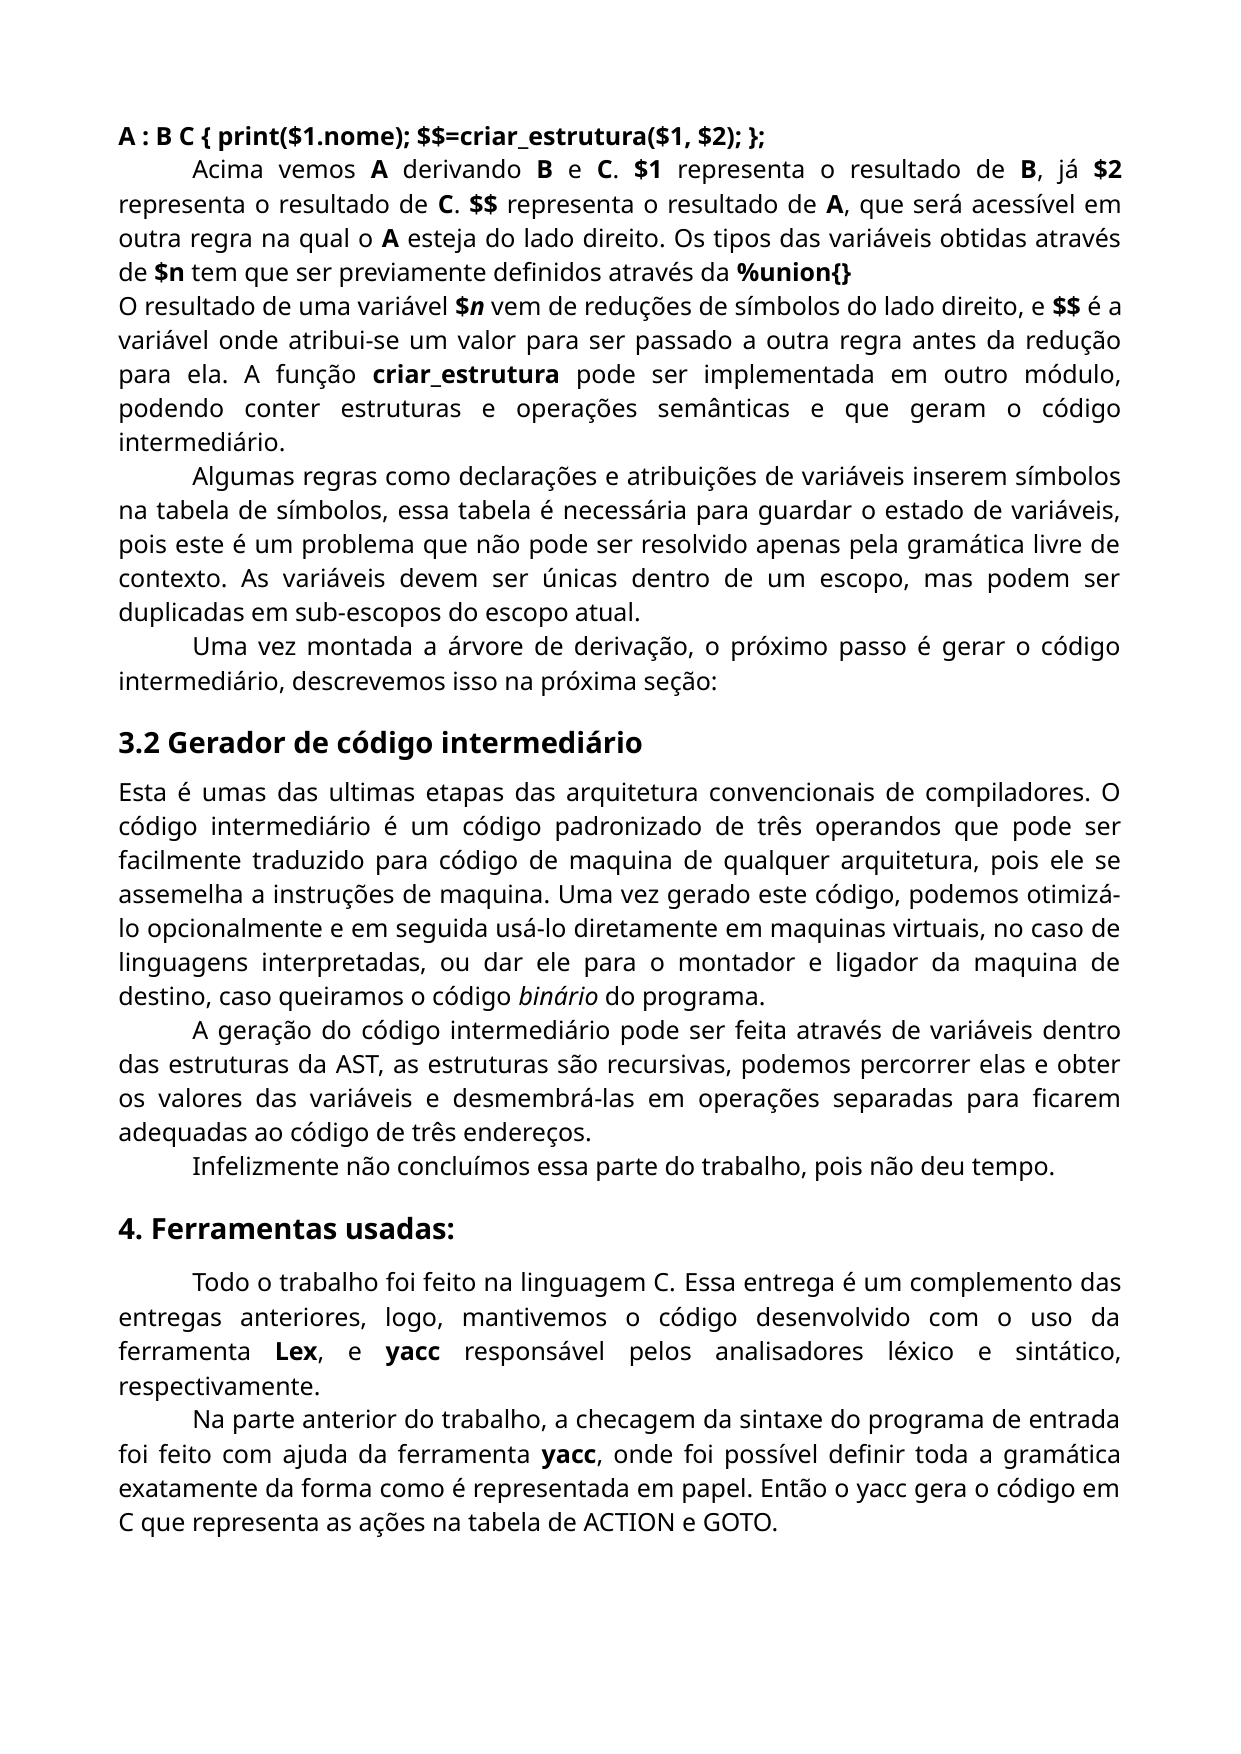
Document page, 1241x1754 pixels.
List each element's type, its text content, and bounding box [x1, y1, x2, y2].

subtitle 3.2 Gerador de código intermediário [118, 722, 1122, 762]
text Na parte anterior do trabalho, a checagem da sintaxe do programa de entrada foi feito com ajuda da ferramenta yacc, onde foi possível definir toda a gramática exatamente da forma como é representada em papel. Então o yacc gera o código em C que representa as ações na tabela de ACTION e GOTO. [118, 1402, 1122, 1538]
text Uma vez montada a árvore de derivação, o próximo passo é gerar o código intermediário, descrevemos isso na próxima seção: [118, 629, 1122, 697]
text Todo o trabalho foi feito na linguagem C. Essa entrega é um complemento das entregas anteriores, logo, mantivemos o código desenvolvido com o uso da ferramenta Lex, e yacc responsável pelos analisadores léxico e sintático, respectivamente. [118, 1260, 1122, 1402]
text Infelizmente não concluímos essa parte do trabalho, pois não deu tempo. [118, 1149, 1122, 1183]
text Algumas regras como declarações e atribuições de variáveis inserem símbolos na tabela de símbolos, essa tabela é necessária para guardar o estado de variáveis, pois este é um problema que não pode ser resolvido apenas pela gramática livre de contexto. As variáveis devem ser únicas dentro de um escopo, mas podem ser duplicadas em sub-escopos do escopo atual. [118, 459, 1122, 629]
text Esta é umas das ultimas etapas das arquitetura convencionais de compiladores. O código intermediário é um código padronizado de três operandos que pode ser facilmente traduzido para código de maquina de qualquer arquitetura, pois ele se assemelha a instruções de maquina. Uma vez gerado este código, podemos otimizá-lo opcionalmente e em seguida usá-lo diretamente em maquinas virtuais, no caso de linguagens interpretadas, ou dar ele para o montador e ligador da maquina de destino, caso queiramos o código binário do programa. [118, 774, 1122, 1013]
text Acima vemos A derivando B e C. $1 representa o resultado de B, já $2 representa o resultado de C. $$ representa o resultado de A, que será acessível em outra regra na qual o A esteja do lado direito. Os tipos das variáveis obtidas através de $n tem que ser previamente definidos através da %union{} [118, 152, 1122, 288]
text A : B C { print($1.nome); $$=criar_estrutura($1, $2); }; [118, 118, 1122, 152]
text O resultado de uma variável $n vem de reduções de símbolos do lado direito, e $$ é a variável onde atribui-se um valor para ser passado a outra regra antes da redução para ela. A função criar_estrutura pode ser implementada em outro módulo, podendo conter estruturas e operações semânticas e que geram o código intermediário. [118, 288, 1122, 459]
subtitle 4. Ferramentas usadas: [118, 1208, 1122, 1248]
text A geração do código intermediário pode ser feita através de variáveis dentro das estruturas da AST, as estruturas são recursivas, podemos percorrer elas e obter os valores das variáveis e desmembrá-las em operações separadas para ficarem adequadas ao código de três endereços. [118, 1013, 1122, 1149]
